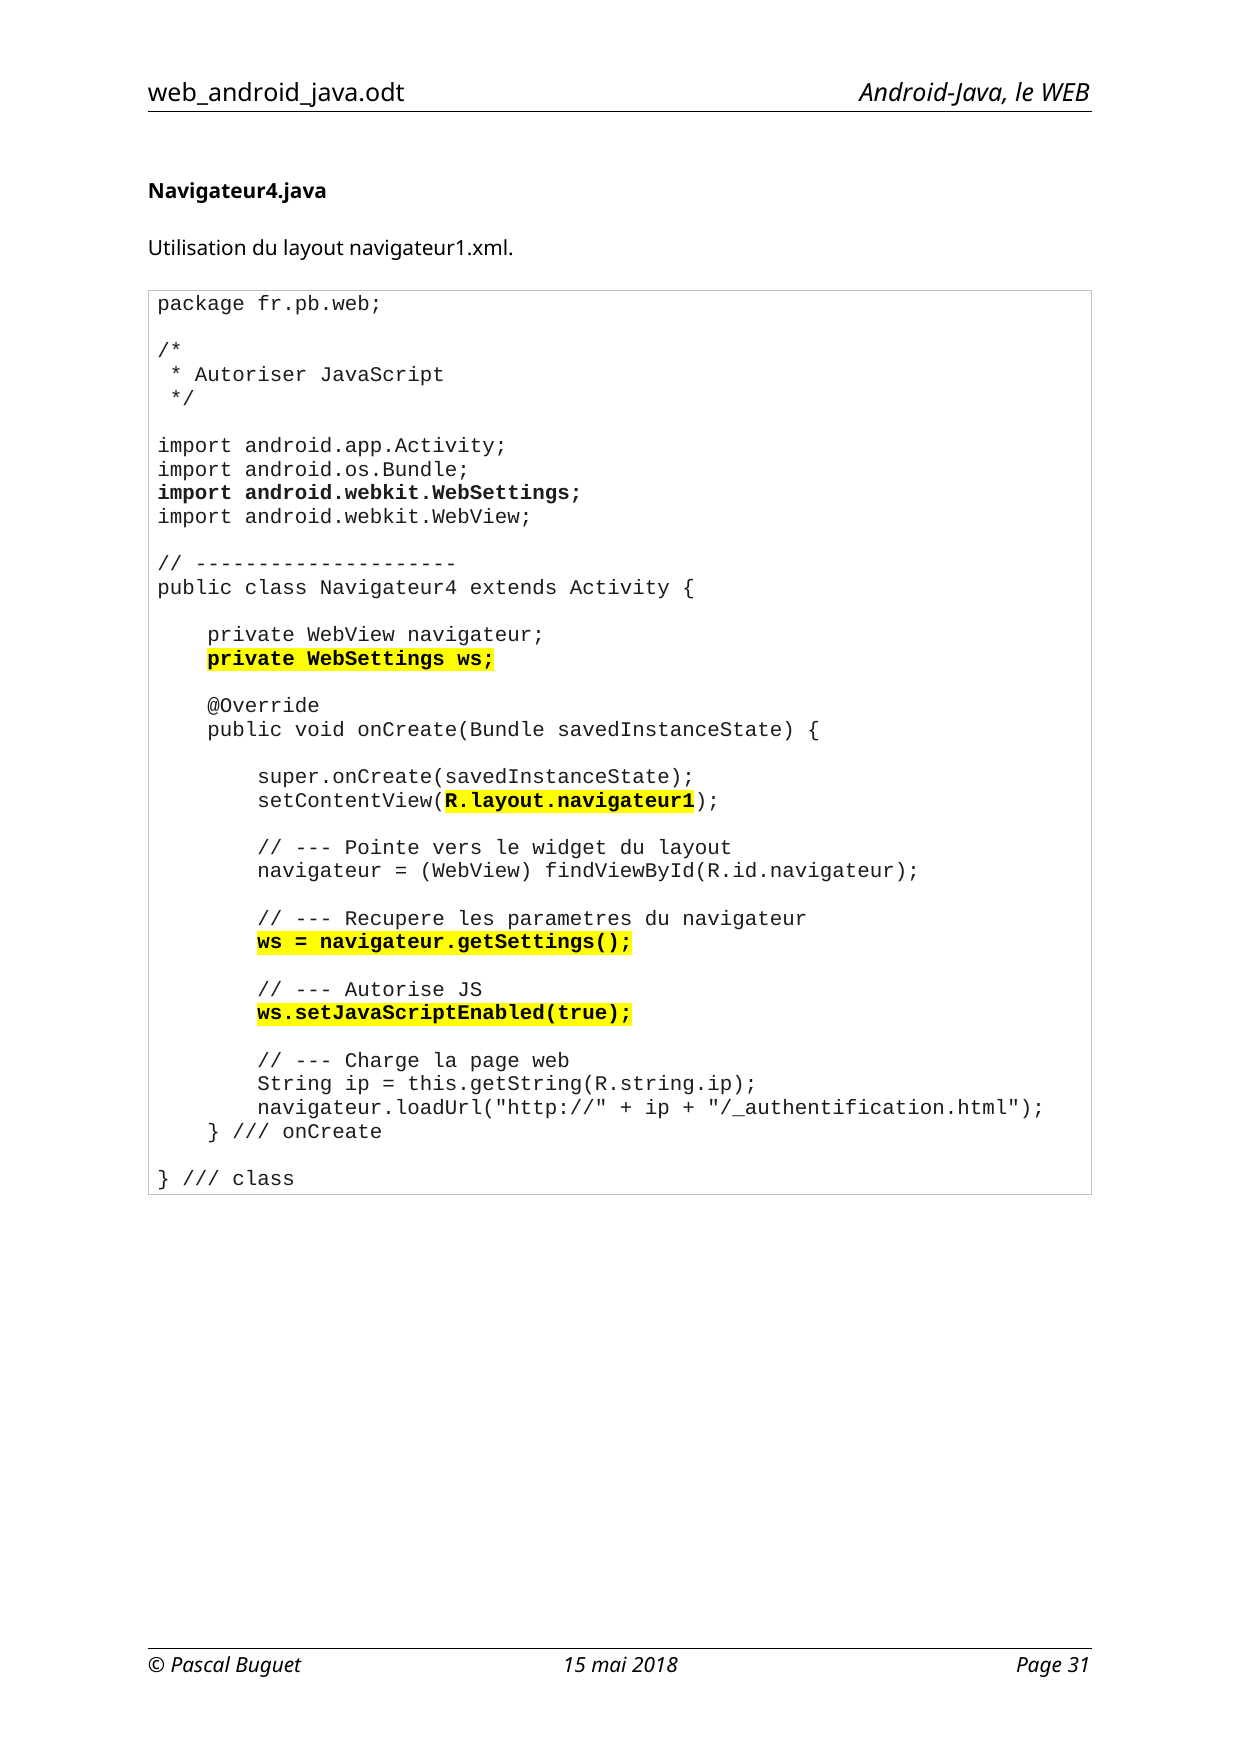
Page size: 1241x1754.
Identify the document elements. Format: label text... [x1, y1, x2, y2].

text import android.webkit.WebSettings; [149, 479, 1091, 503]
text */ [149, 384, 1091, 408]
text navigateur.loadUrl("http://" + ip + "/_authentification.html"); [149, 1094, 1091, 1117]
text ws = navigateur.getSettings(); [149, 928, 1091, 952]
text super.onCreate(savedInstanceState); [149, 763, 1091, 786]
text navigateur = (WebView) findViewById(R.id.navigateur); [149, 857, 1091, 881]
text // --- Autorise JS [149, 976, 1091, 999]
text import android.webkit.WebView; [149, 503, 1091, 526]
text ws.setJavaScriptEnabled(true); [149, 999, 1091, 1023]
text import android.app.Activity; [149, 432, 1091, 455]
text import android.os.Bundle; [149, 455, 1091, 479]
text * Autoriser JavaScript [149, 361, 1091, 384]
text } /// class [149, 1165, 1091, 1194]
text package fr.pb.web; [149, 291, 1091, 313]
text @Override [149, 692, 1091, 716]
text Utilisation du layout navigateur1.xml. [148, 233, 1092, 261]
text // --------------------- [149, 550, 1091, 574]
text Navigateur4.java [148, 176, 1092, 204]
text public class Navigateur4 extends Activity { [149, 574, 1091, 597]
text // --- Charge la page web [149, 1047, 1091, 1070]
text // --- Pointe vers le widget du layout [149, 834, 1091, 857]
text private WebView navigateur; [149, 621, 1091, 644]
text // --- Recupere les parametres du navigateur [149, 905, 1091, 928]
text /* [149, 337, 1091, 361]
text private WebSettings ws; [149, 644, 1091, 668]
text setContentView(R.layout.navigateur1); [149, 786, 1091, 810]
text String ip = this.getString(R.string.ip); [149, 1070, 1091, 1094]
text } /// onCreate [149, 1117, 1091, 1141]
text public void onCreate(Bundle savedInstanceState) { [149, 716, 1091, 739]
